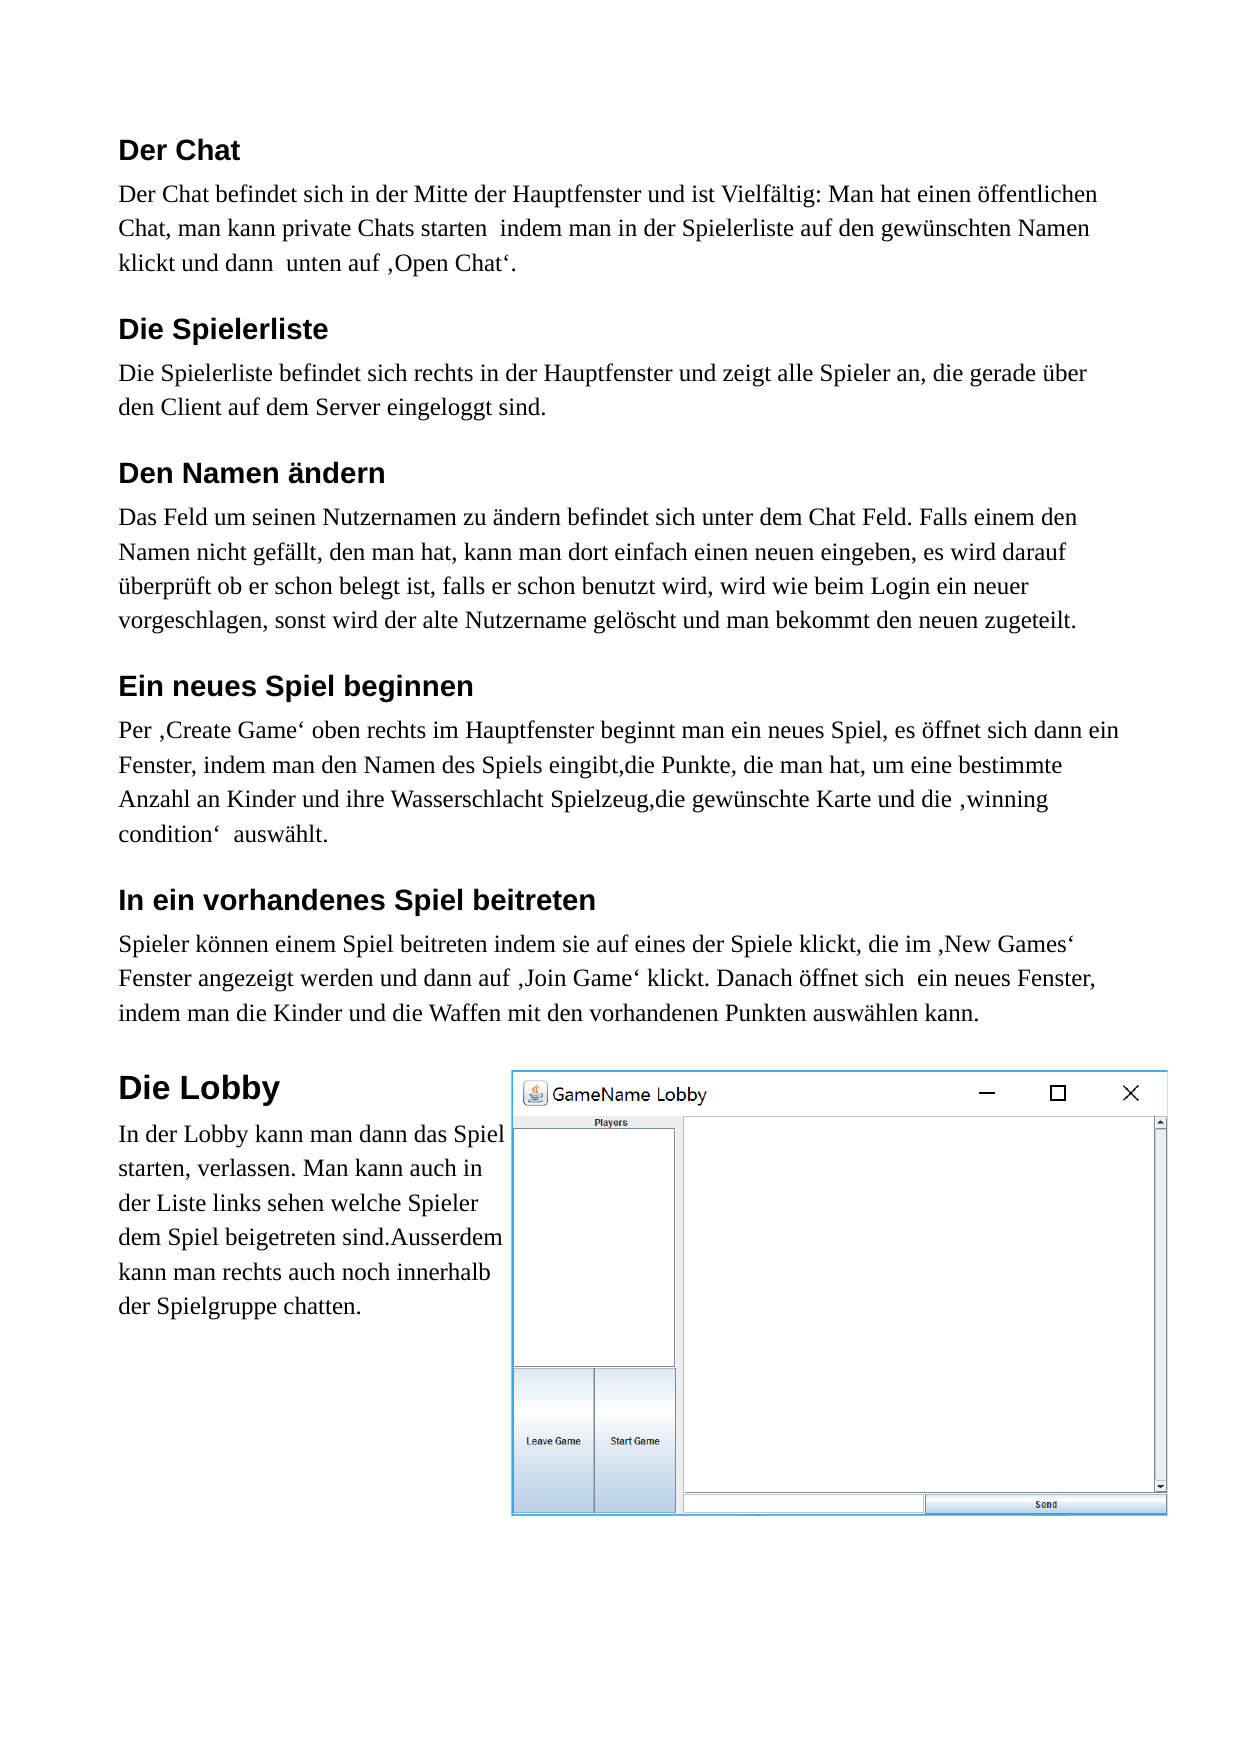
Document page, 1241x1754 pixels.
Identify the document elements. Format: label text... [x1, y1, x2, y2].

text Die Spielerliste befindet sich rechts in der Hauptfenster und zeigt alle Spieler an, die gerade über den Client auf dem Server eingeloggt sind. [118, 358, 1122, 421]
text In der Lobby kann man dann das Spiel starten, verlassen. Man kann auch in der Liste links sehen welche Spieler dem Spiel beigetreten sind.Ausserdem kann man rechts auch noch innerhalb der Spielgruppe chatten. [118, 1119, 511, 1320]
text Spieler können einem Spiel beitreten indem sie auf eines der Spiele klickt, die im ,New Games‘ Fenster angezeigt werden und dann auf ‚Join Game‘ klickt. Danach öffnet sich ein neues Fenster, indem man die Kinder und die Waffen mit den vorhandenen Punkten auswählen kann. [118, 929, 1122, 1027]
picture [511, 1070, 1168, 1516]
text Per ‚Create Game‘ oben rechts im Hauptfenster beginnt man ein neues Spiel, es öffnet sich dann ein Fenster, indem man den Namen des Spiels eingibt,die Punkte, die man hat, um eine bestimmte Anzahl an Kinder und ihre Wasserschlacht Spielzeug,die gewünschte Karte und die ‚winning condition‘ auswählt. [118, 716, 1122, 848]
subtitle Ein neues Spiel beginnen [118, 669, 1122, 703]
subtitle Die Spielerliste [118, 312, 1122, 345]
text Der Chat befindet sich in der Mitte der Hauptfenster und ist Vielfältig: Man hat einen öffentlichen Chat, man kann private Chats starten indem man in der Spielerliste auf den gewünschten Namen klickt und dann unten auf ‚Open Chat‘. [118, 179, 1122, 277]
subtitle Der Chat [118, 133, 1122, 166]
text Das Feld um seinen Nutzernamen zu ändern befindet sich unter dem Chat Feld. Falls einem den Namen nicht gefällt, den man hat, kann man dort einfach einen neuen eingeben, es wird darauf überprüft ob er schon belegt ist, falls er schon benutzt wird, wird wie beim Login ein neuer vorgeschlagen, sonst wird der alte Nutzername gelöscht und man bekommt den neuen zugeteilt. [118, 502, 1122, 634]
subtitle In ein vorhandenes Spiel beitreten [118, 883, 1122, 916]
subtitle Die Lobby [118, 1068, 1122, 1106]
subtitle Den Namen ändern [118, 456, 1122, 490]
